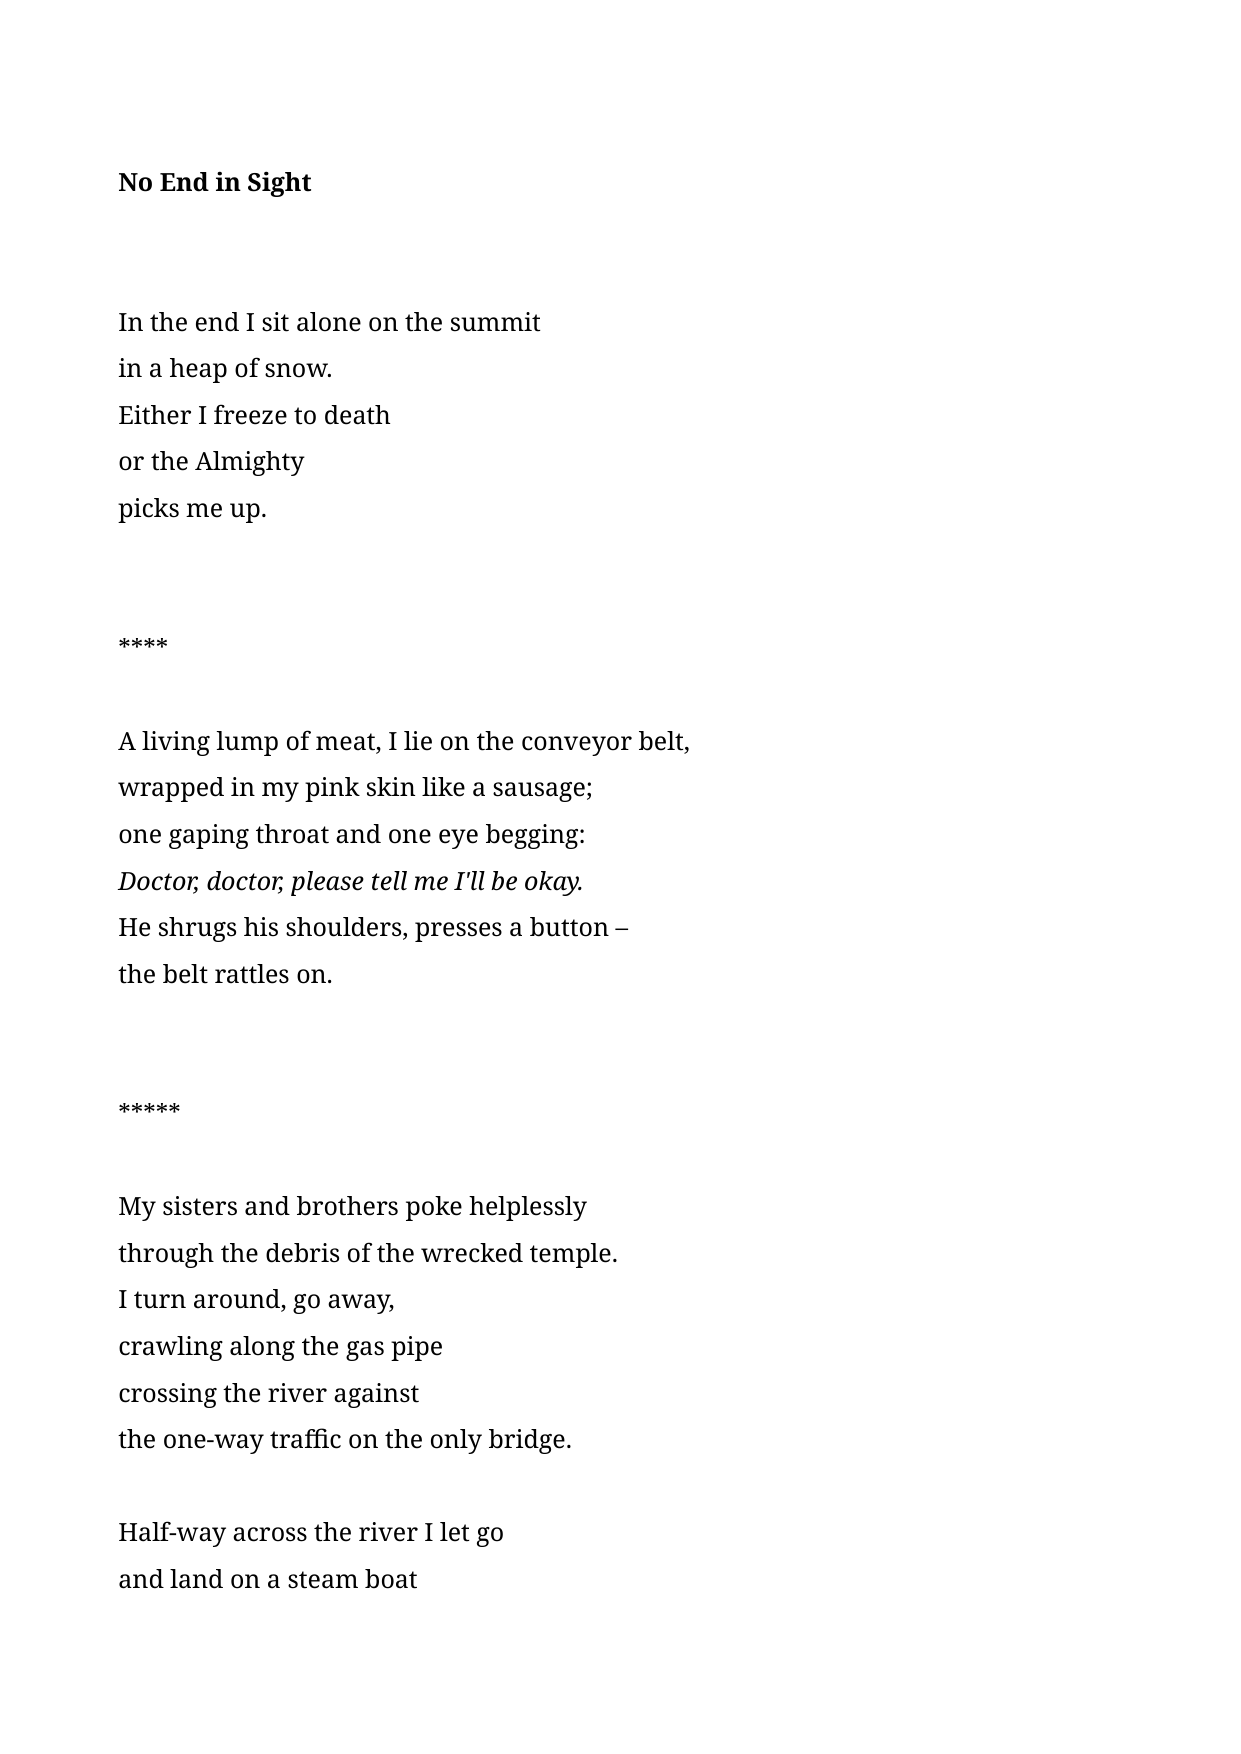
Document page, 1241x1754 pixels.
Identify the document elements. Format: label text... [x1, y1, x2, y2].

text one gaping throat and one eye begging: [118, 817, 1122, 851]
text and land on a steam boat [118, 1562, 1122, 1596]
text Half-way across the river I let go [118, 1515, 1122, 1549]
text **** [118, 630, 1122, 664]
text the belt rattles on. [118, 956, 1122, 990]
text ***** [118, 1096, 1122, 1130]
text picks me up. [118, 491, 1122, 525]
text in a heap of snow. [118, 351, 1122, 385]
text crossing the river against [118, 1375, 1122, 1409]
text My sisters and brothers poke helplessly [118, 1189, 1122, 1223]
text the one-way traffic on the only bridge. [118, 1422, 1122, 1456]
text He shrugs his shoulders, presses a button – [118, 910, 1122, 944]
text Doctor, doctor, please tell me I'll be okay. [118, 863, 1122, 897]
text In the end I sit alone on the summit [118, 304, 1122, 338]
text Either I freeze to death [118, 397, 1122, 432]
text crawling along the gas pipe [118, 1329, 1122, 1363]
text I turn around, go away, [118, 1282, 1122, 1316]
text A living lump of meat, I lie on the conveyor belt, [118, 723, 1122, 757]
text or the Almighty [118, 444, 1122, 478]
text through the debris of the wrecked temple. [118, 1236, 1122, 1270]
text wrapped in my pink skin like a sausage; [118, 770, 1122, 804]
text No End in Sight [118, 165, 1122, 199]
